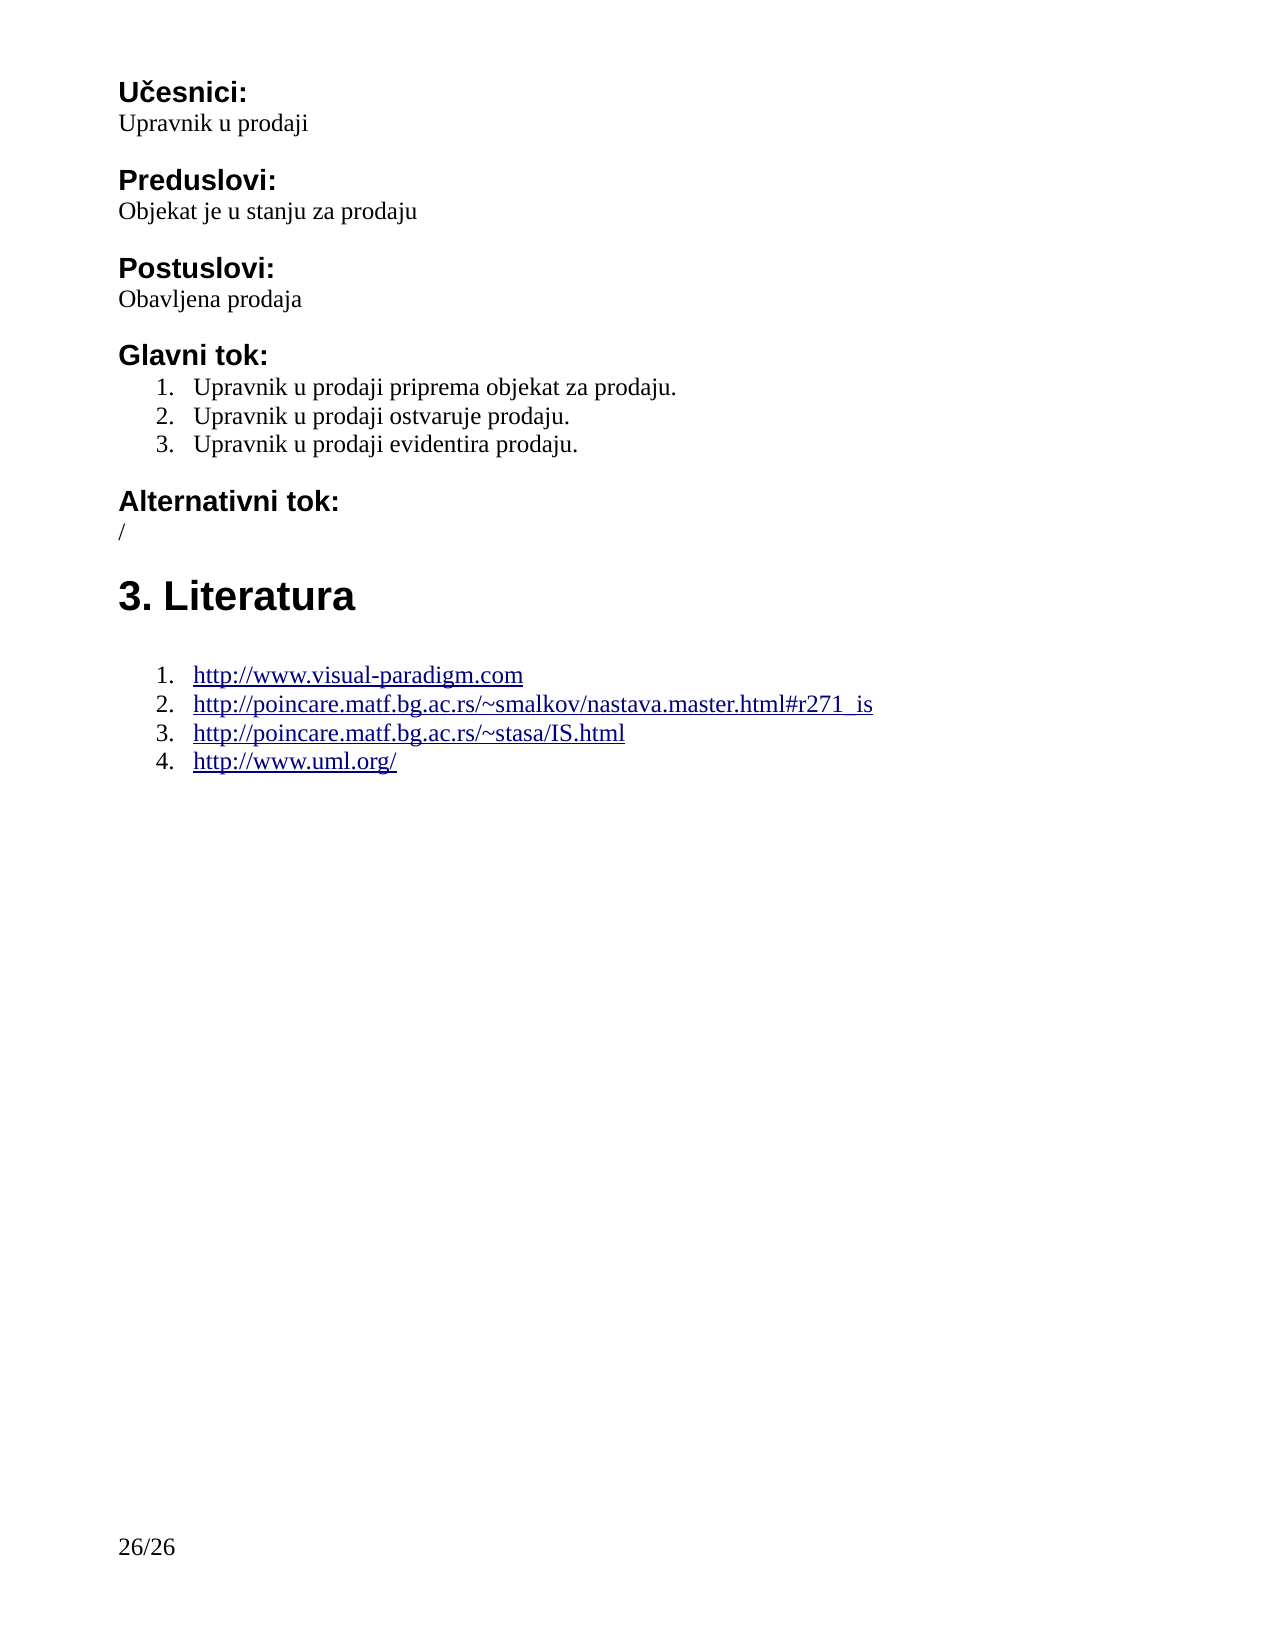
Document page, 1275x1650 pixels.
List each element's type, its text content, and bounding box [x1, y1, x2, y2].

text  [118, 631, 1157, 660]
subtitle Postuslovi: [118, 251, 1157, 284]
list Upravnik u prodaji evidentira prodaju. [156, 429, 1157, 458]
subtitle Preduslovi: [118, 163, 1157, 196]
list http://poincare.matf.bg.ac.rs/~smalkov/nastava.master.html#r271_is [156, 689, 1157, 718]
text Objekat je u stanju za prodaju [118, 196, 1157, 225]
subtitle Alternativni tok: [118, 484, 1157, 517]
text / [118, 517, 1157, 546]
list Upravnik u prodaji ostvaruje prodaju. [156, 401, 1157, 429]
subtitle Glavni tok: [118, 338, 1157, 372]
subtitle Literatura [118, 571, 1157, 619]
text Obavljena prodaja [118, 284, 1157, 313]
list http://www.uml.org/ [156, 746, 1157, 775]
list Upravnik u prodaji priprema objekat za prodaju. [156, 372, 1157, 401]
subtitle Učesnici: [118, 75, 1157, 108]
text Upravnik u prodaji [118, 108, 1157, 137]
list http://poincare.matf.bg.ac.rs/~stasa/IS.html [156, 718, 1157, 746]
list http://www.visual-paradigm.com [156, 660, 1157, 689]
